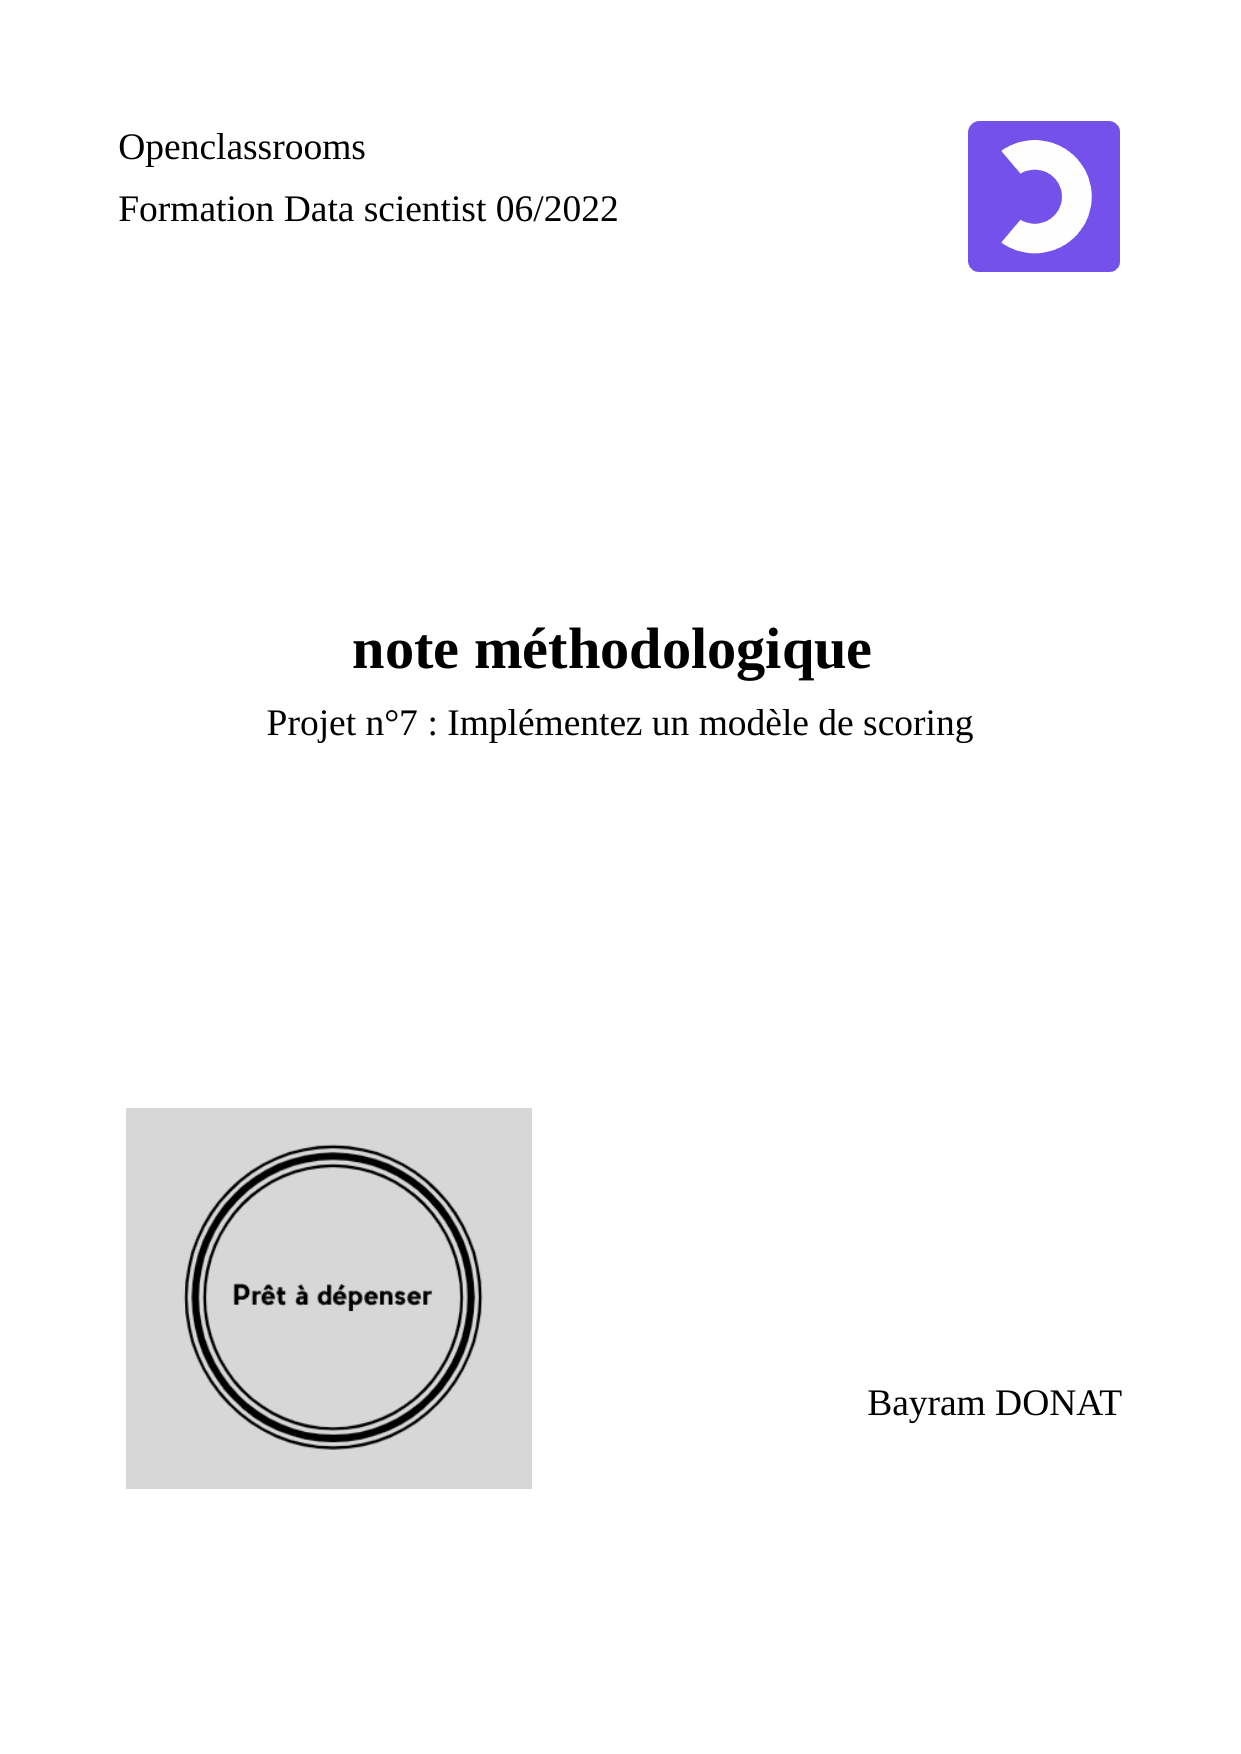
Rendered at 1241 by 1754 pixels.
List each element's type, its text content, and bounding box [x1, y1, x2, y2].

subtitle Bayram DONAT [532, 1381, 1122, 1424]
subtitle Openclassrooms [118, 124, 968, 167]
subtitle [118, 1381, 126, 1424]
picture [968, 121, 1120, 272]
title note méthodologique [118, 614, 1122, 681]
picture [126, 1108, 532, 1489]
subtitle Projet n°7 : Implémentez un modèle de scoring [118, 700, 1122, 743]
subtitle Formation Data scientist 06/2022 [118, 186, 968, 229]
